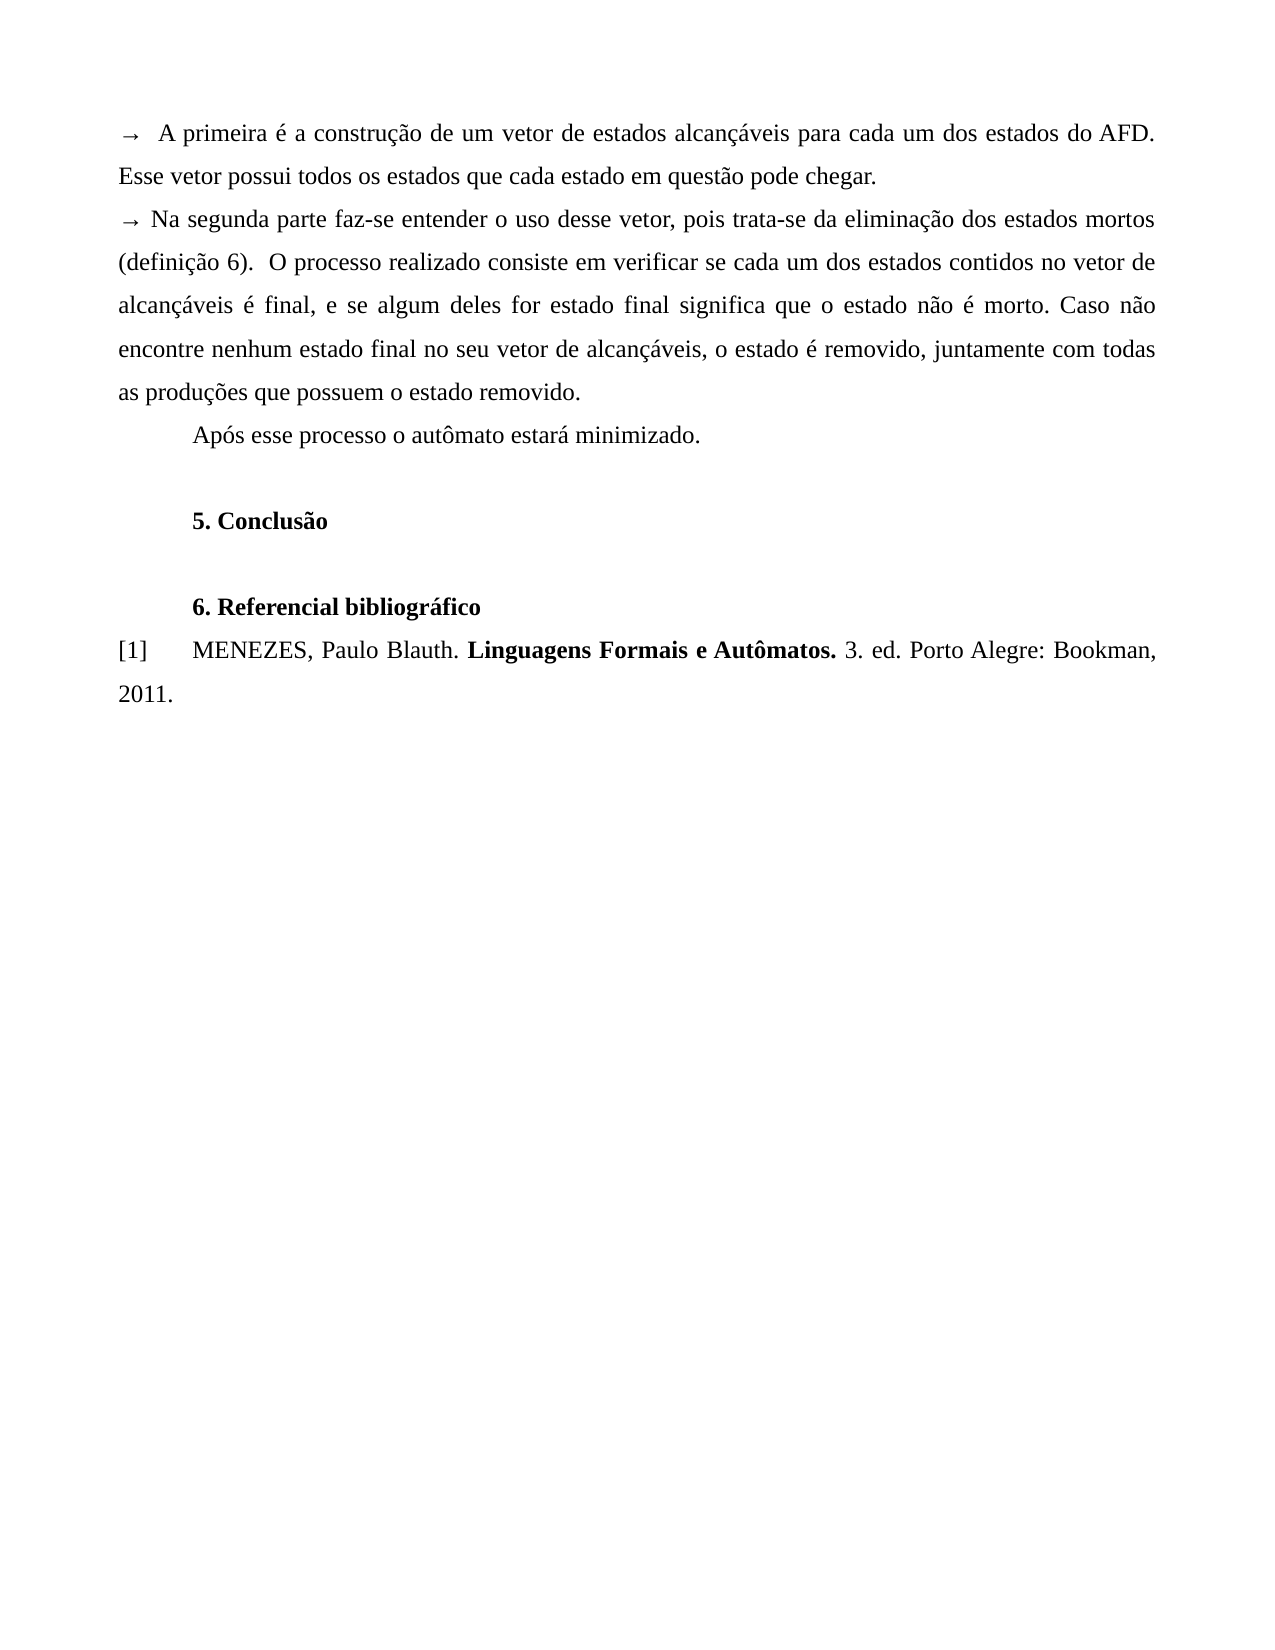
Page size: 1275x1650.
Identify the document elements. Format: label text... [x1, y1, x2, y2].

text [1] MENEZES, Paulo Blauth. Linguagens Formais e Autômatos. 3. ed. Porto Alegre: Bookman, 2011. [118, 636, 1157, 707]
text → A primeira é a construção de um vetor de estados alcançáveis para cada um dos estados do AFD. Esse vetor possui todos os estados que cada estado em questão pode chegar. [118, 118, 1157, 190]
text → Na segunda parte faz-se entender o uso desse vetor, pois trata-se da eliminação dos estados mortos (definição 6). O processo realizado consiste em verificar se cada um dos estados contidos no vetor de alcançáveis é final, e se algum deles for estado final significa que o estado não é morto. Caso não encontre nenhum estado final no seu vetor de alcançáveis, o estado é removido, juntamente com todas as produções que possuem o estado removido. [118, 204, 1157, 406]
text 5. Conclusão [118, 506, 1157, 535]
text Após esse processo o autômato estará minimizado. [118, 420, 1157, 449]
text 6. Referencial bibliográfico [118, 592, 1157, 621]
